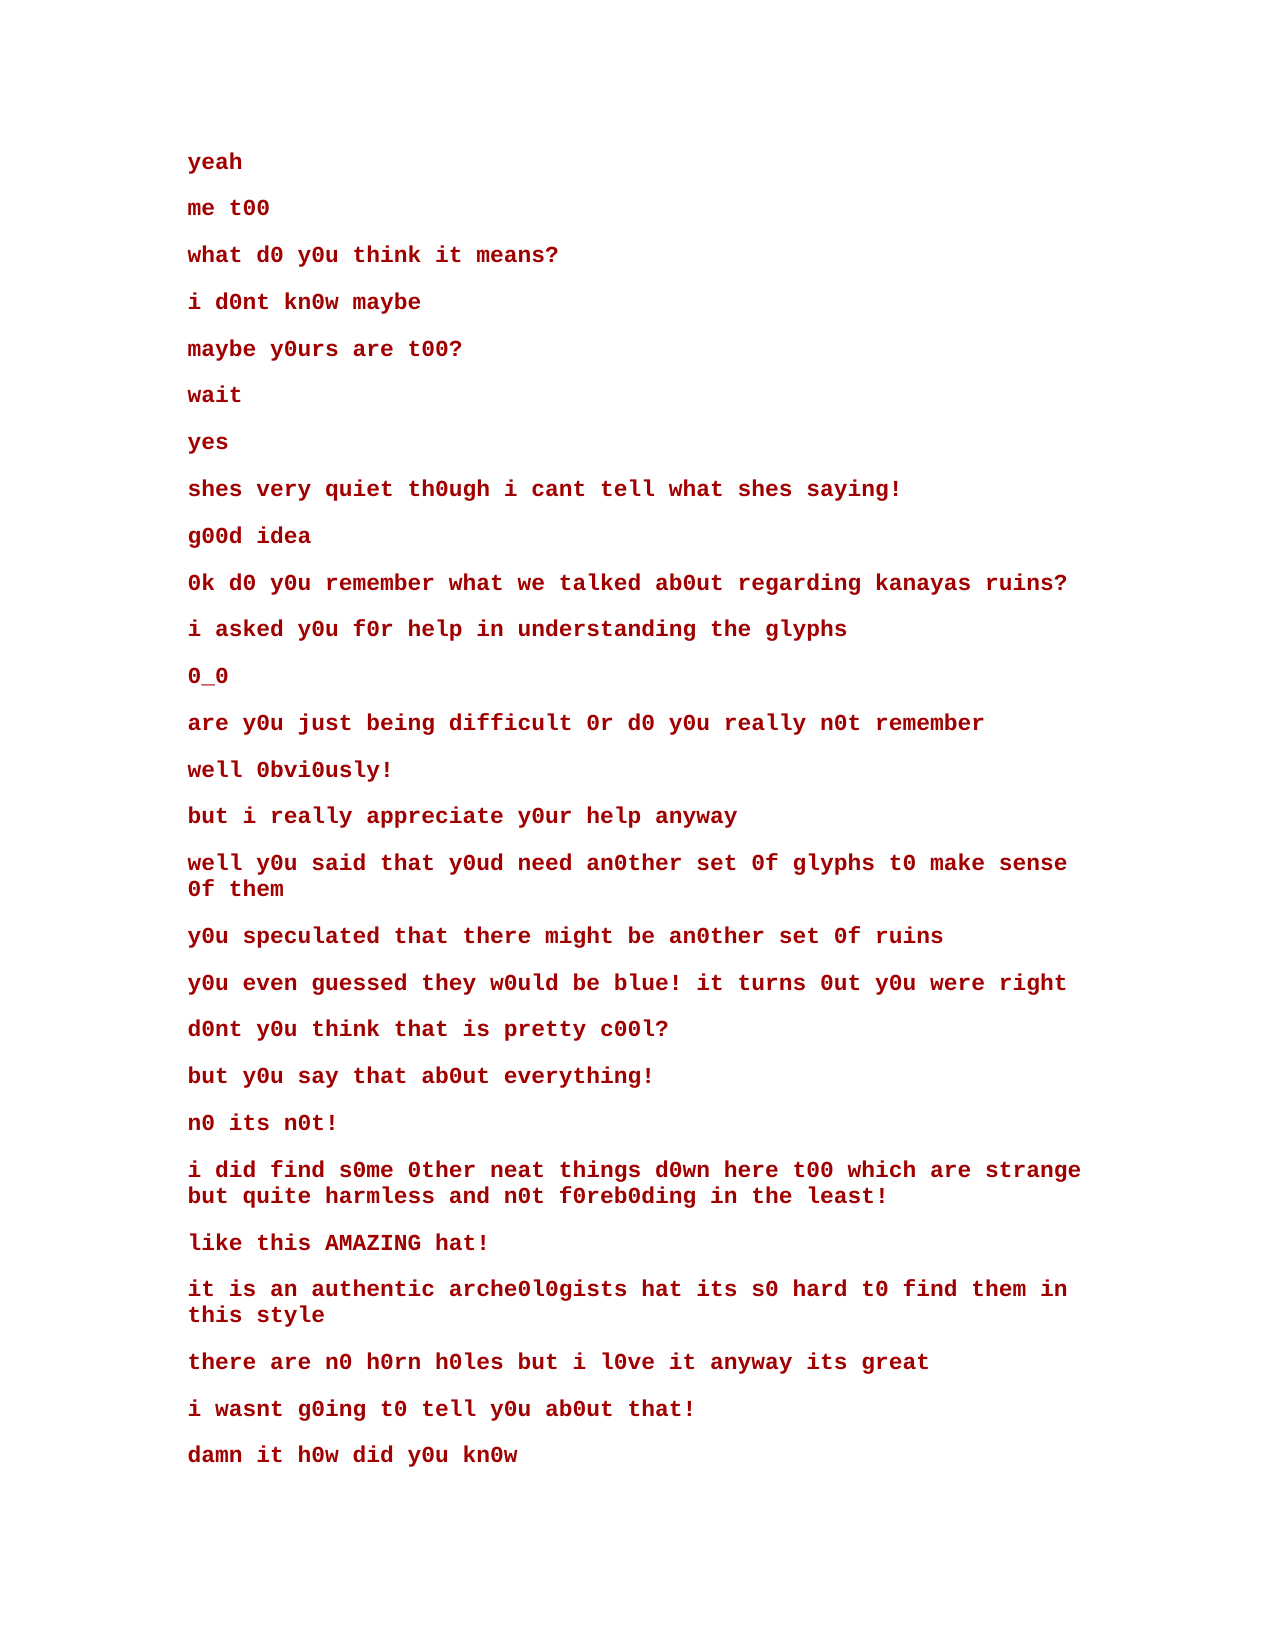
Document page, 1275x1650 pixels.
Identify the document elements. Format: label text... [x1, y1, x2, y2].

text shes very quiet th0ugh i cant tell what shes saying! [187, 477, 1087, 503]
text like this AMAZING hat! [187, 1231, 1087, 1257]
text what d0 y0u think it means? [187, 243, 1087, 269]
text wait [187, 384, 1087, 410]
text me t00 [187, 197, 1087, 223]
text yeah [187, 150, 1087, 176]
text i d0nt kn0w maybe [187, 290, 1087, 316]
text y0u speculated that there might be an0ther set 0f ruins [187, 924, 1087, 950]
text y0u even guessed they w0uld be blue! it turns 0ut y0u were right [187, 971, 1087, 997]
text i wasnt g0ing t0 tell y0u ab0ut that! [187, 1397, 1087, 1423]
text there are n0 h0rn h0les but i l0ve it anyway its great [187, 1350, 1087, 1376]
text well 0bvi0usly! [187, 758, 1087, 784]
text it is an authentic arche0l0gists hat its s0 hard t0 find them in this style [187, 1278, 1087, 1329]
text i did find s0me 0ther neat things d0wn here t00 which are strange but quite harmless and n0t f0reb0ding in the least! [187, 1158, 1087, 1210]
text well y0u said that y0ud need an0ther set 0f glyphs t0 make sense 0f them [187, 852, 1087, 903]
text damn it h0w did y0u kn0w [187, 1444, 1087, 1470]
text maybe y0urs are t00? [187, 337, 1087, 363]
text g00d idea [187, 524, 1087, 550]
text but i really appreciate y0ur help anyway [187, 805, 1087, 831]
text n0 its n0t! [187, 1111, 1087, 1137]
text d0nt y0u think that is pretty c00l? [187, 1018, 1087, 1044]
text but y0u say that ab0ut everything! [187, 1064, 1087, 1091]
text yes [187, 431, 1087, 457]
text i asked y0u f0r help in understanding the glyphs [187, 618, 1087, 644]
text 0_0 [187, 664, 1087, 690]
text 0k d0 y0u remember what we talked ab0ut regarding kanayas ruins? [187, 571, 1087, 597]
text are y0u just being difficult 0r d0 y0u really n0t remember [187, 711, 1087, 737]
